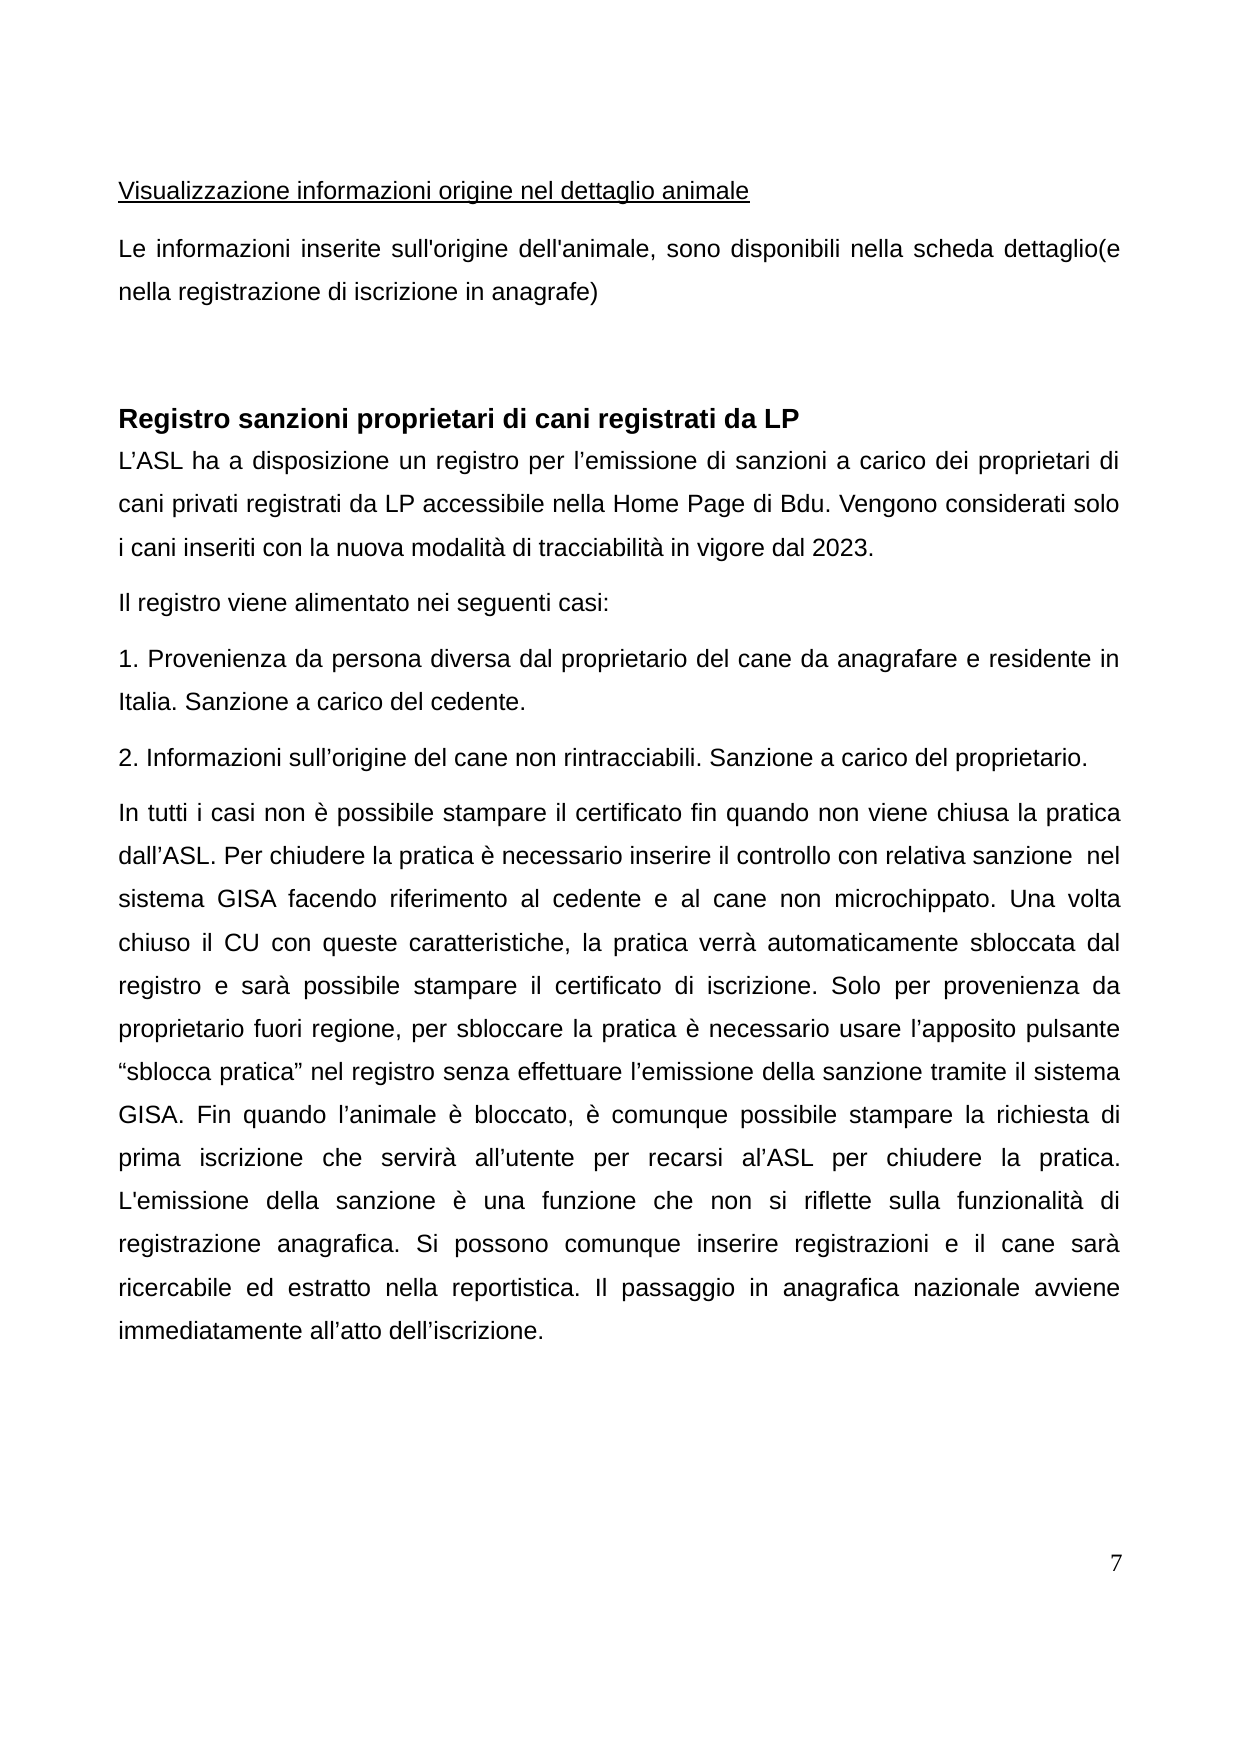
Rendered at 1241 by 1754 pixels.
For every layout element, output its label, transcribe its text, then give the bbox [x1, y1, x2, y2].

text Le informazioni inserite sull'origine dell'animale, sono disponibili nella scheda dettaglio(e nella registrazione di iscrizione in anagrafe) [118, 234, 1122, 306]
text 1. Provenienza da persona diversa dal proprietario del cane da anagrafare e residente in Italia. Sanzione a carico del cedente. [118, 644, 1122, 716]
text Il registro viene alimentato nei seguenti casi: [118, 588, 1122, 617]
text L’ASL ha a disposizione un registro per l’emissione di sanzioni a carico dei proprietari di cani privati registrati da LP accessibile nella Home Page di Bdu. Vengono considerati solo i cani inseriti con la nuova modalità di tracciabilità in vigore dal 2023. [118, 446, 1122, 561]
text In tutti i casi non è possibile stampare il certificato fin quando non viene chiusa la pratica dall’ASL. Per chiudere la pratica è necessario inserire il controllo con relativa sanzione nel sistema GISA facendo riferimento al cedente e al cane non microchippato. Una volta chiuso il CU con queste caratteristiche, la pratica verrà automaticamente sbloccata dal registro e sarà possibile stampare il certificato di iscrizione. Solo per provenienza da proprietario fuori regione, per sbloccare la pratica è necessario usare l’apposito pulsante “sblocca pratica” nel registro senza effettuare l’emissione della sanzione tramite il sistema GISA. Fin quando l’animale è bloccato, è comunque possibile stampare la richiesta di prima iscrizione che servirà all’utente per recarsi al’ASL per chiudere la pratica. L'emissione della sanzione è una funzione che non si riflette sulla funzionalità di registrazione anagrafica. Si possono comunque inserire registrazioni e il cane sarà ricercabile ed estratto nella reportistica. Il passaggio in anagrafica nazionale avviene immediatamente all’atto dell’iscrizione. [118, 798, 1122, 1344]
subtitle Registro sanzioni proprietari di cani registrati da LP [118, 402, 1122, 434]
text Visualizzazione informazioni origine nel dettaglio animale [118, 176, 1122, 205]
text 2. Informazioni sull’origine del cane non rintracciabili. Sanzione a carico del proprietario. [118, 743, 1122, 771]
